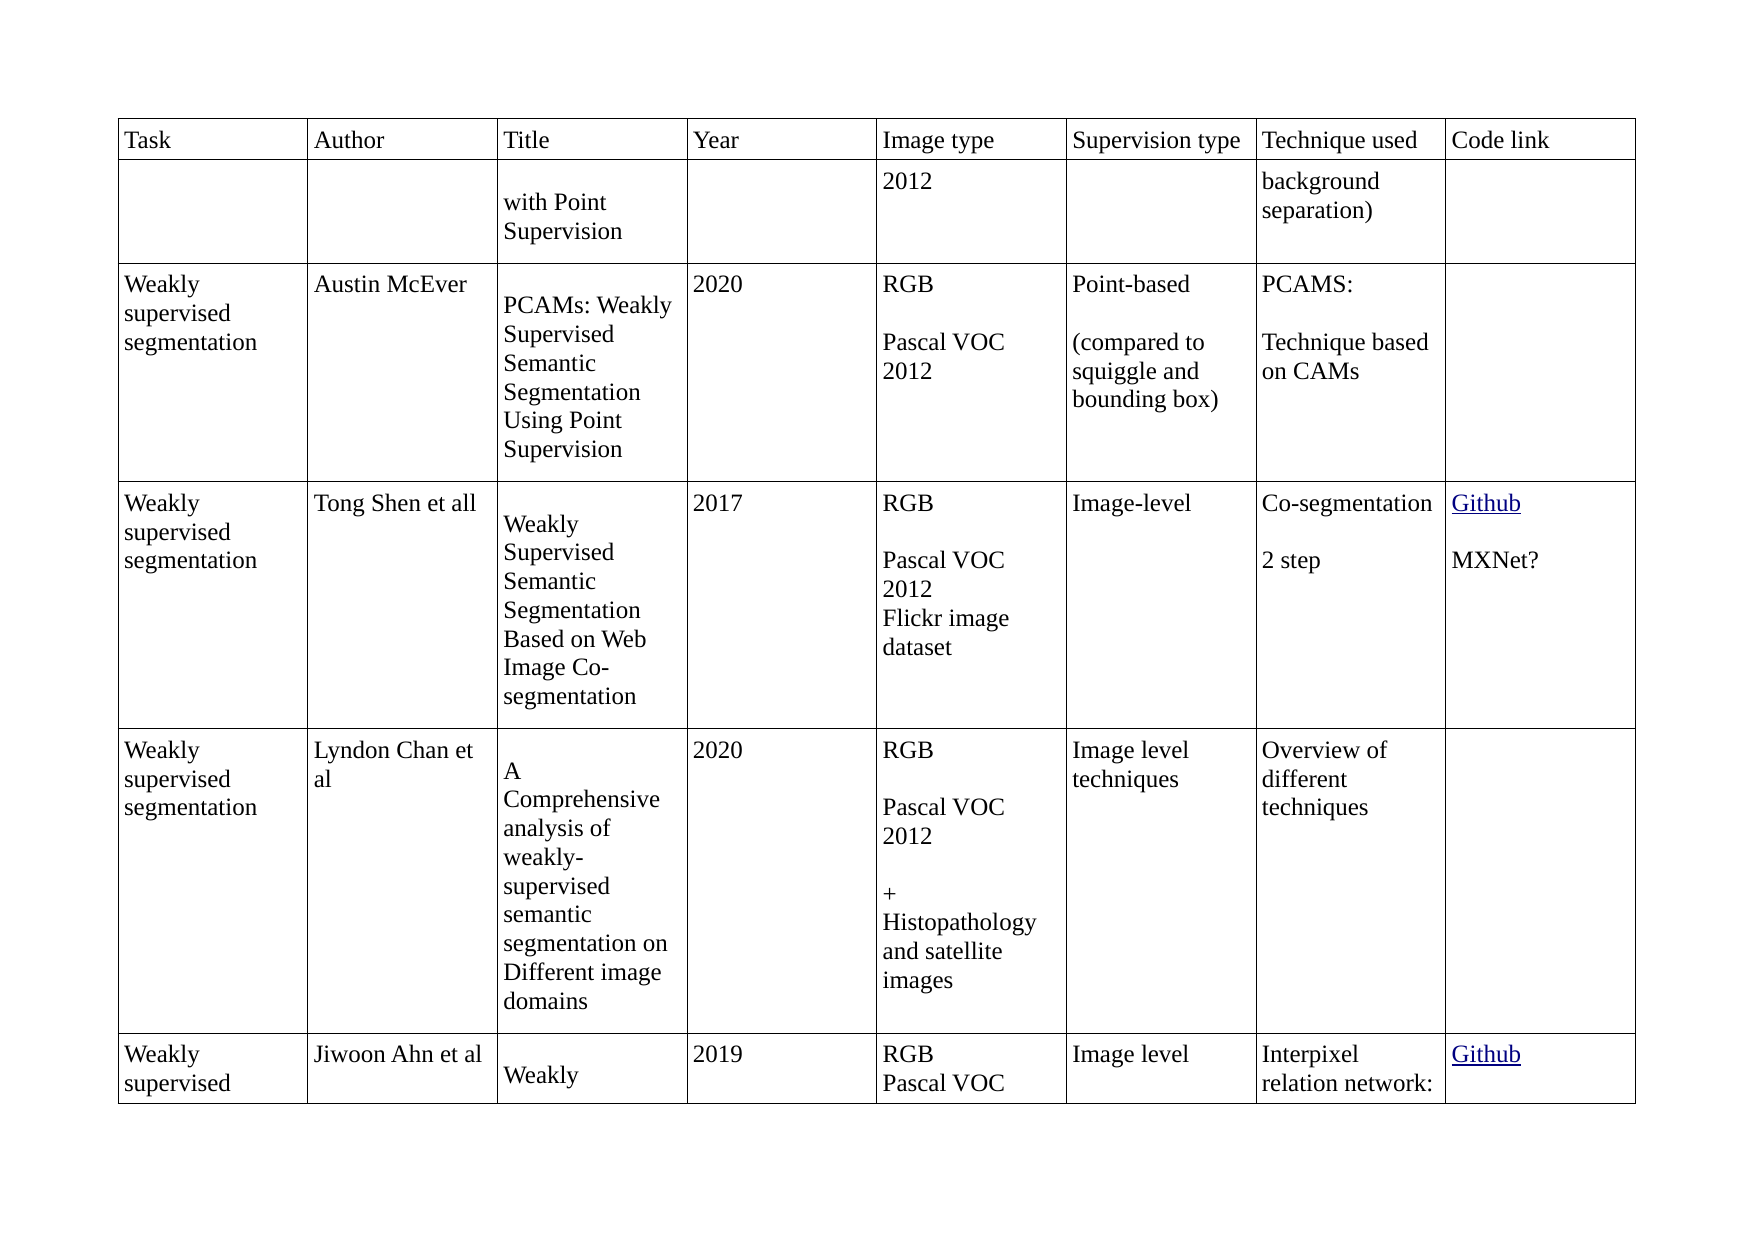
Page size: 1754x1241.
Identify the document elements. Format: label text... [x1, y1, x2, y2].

table_cell PCAMS: Technique based on CAMs [1257, 264, 1445, 481]
table_cell 2020 [688, 729, 876, 1033]
table_header Author [308, 119, 497, 159]
table_cell Github [1446, 1034, 1635, 1103]
table_cell Weakly supervised [119, 1034, 307, 1103]
table_cell Tong Shen et all [308, 482, 497, 728]
table_cell RGB Pascal VOC 2012 + Histopathology and satellite images [877, 729, 1066, 1033]
table_cell with Point Supervision [498, 160, 687, 263]
table_header Code link [1446, 119, 1635, 159]
table_cell Point-based (compared to squiggle and bounding box) [1067, 264, 1256, 481]
table_cell Image level [1067, 1034, 1256, 1103]
table_cell [1446, 729, 1635, 1033]
table_cell [308, 160, 497, 263]
table_cell [1067, 160, 1256, 263]
table_cell Overview of different techniques [1257, 729, 1445, 1033]
table_cell PCAMs: Weakly Supervised Semantic Segmentation Using Point Supervision [498, 264, 687, 481]
table_cell Image level techniques [1067, 729, 1256, 1033]
table_cell [688, 160, 876, 263]
table_cell RGB Pascal VOC 2012 [877, 264, 1066, 481]
table_cell Austin McEver [308, 264, 497, 481]
table_cell RGB Pascal VOC 2012 Flickr image dataset [877, 482, 1066, 728]
table_cell A Comprehensive analysis of weakly-supervised semantic segmentation on Different image domains [498, 729, 687, 1033]
table_header Year [688, 119, 876, 159]
table_cell Image-level [1067, 482, 1256, 728]
table_header Technique used [1257, 119, 1445, 159]
table_cell [1446, 264, 1635, 481]
table_cell Interpixel relation network: [1257, 1034, 1445, 1103]
table_cell Weakly supervised segmentation [119, 729, 307, 1033]
table_cell [1446, 160, 1635, 263]
table_header Supervision type [1067, 119, 1256, 159]
table_header Title [498, 119, 687, 159]
table_header Task [119, 119, 307, 159]
table_cell 2019 [688, 1034, 876, 1103]
table_cell Co-segmentation 2 step [1257, 482, 1445, 728]
table_cell 2017 [688, 482, 876, 728]
table_cell Github MXNet? [1446, 482, 1635, 728]
table_cell Lyndon Chan et al [308, 729, 497, 1033]
table_cell background separation) [1257, 160, 1445, 263]
table_cell Weakly supervised segmentation [119, 482, 307, 728]
table_cell Jiwoon Ahn et al [308, 1034, 497, 1103]
table_cell [119, 160, 307, 263]
table_cell Weakly [498, 1034, 687, 1103]
table_header Image type [877, 119, 1066, 159]
table_cell 2020 [688, 264, 876, 481]
table_cell 2012 [877, 160, 1066, 263]
table_cell Weakly supervised segmentation [119, 264, 307, 481]
table_cell Weakly Supervised Semantic Segmentation Based on Web Image Co-segmentation [498, 482, 687, 728]
table_cell RGB Pascal VOC [877, 1034, 1066, 1103]
